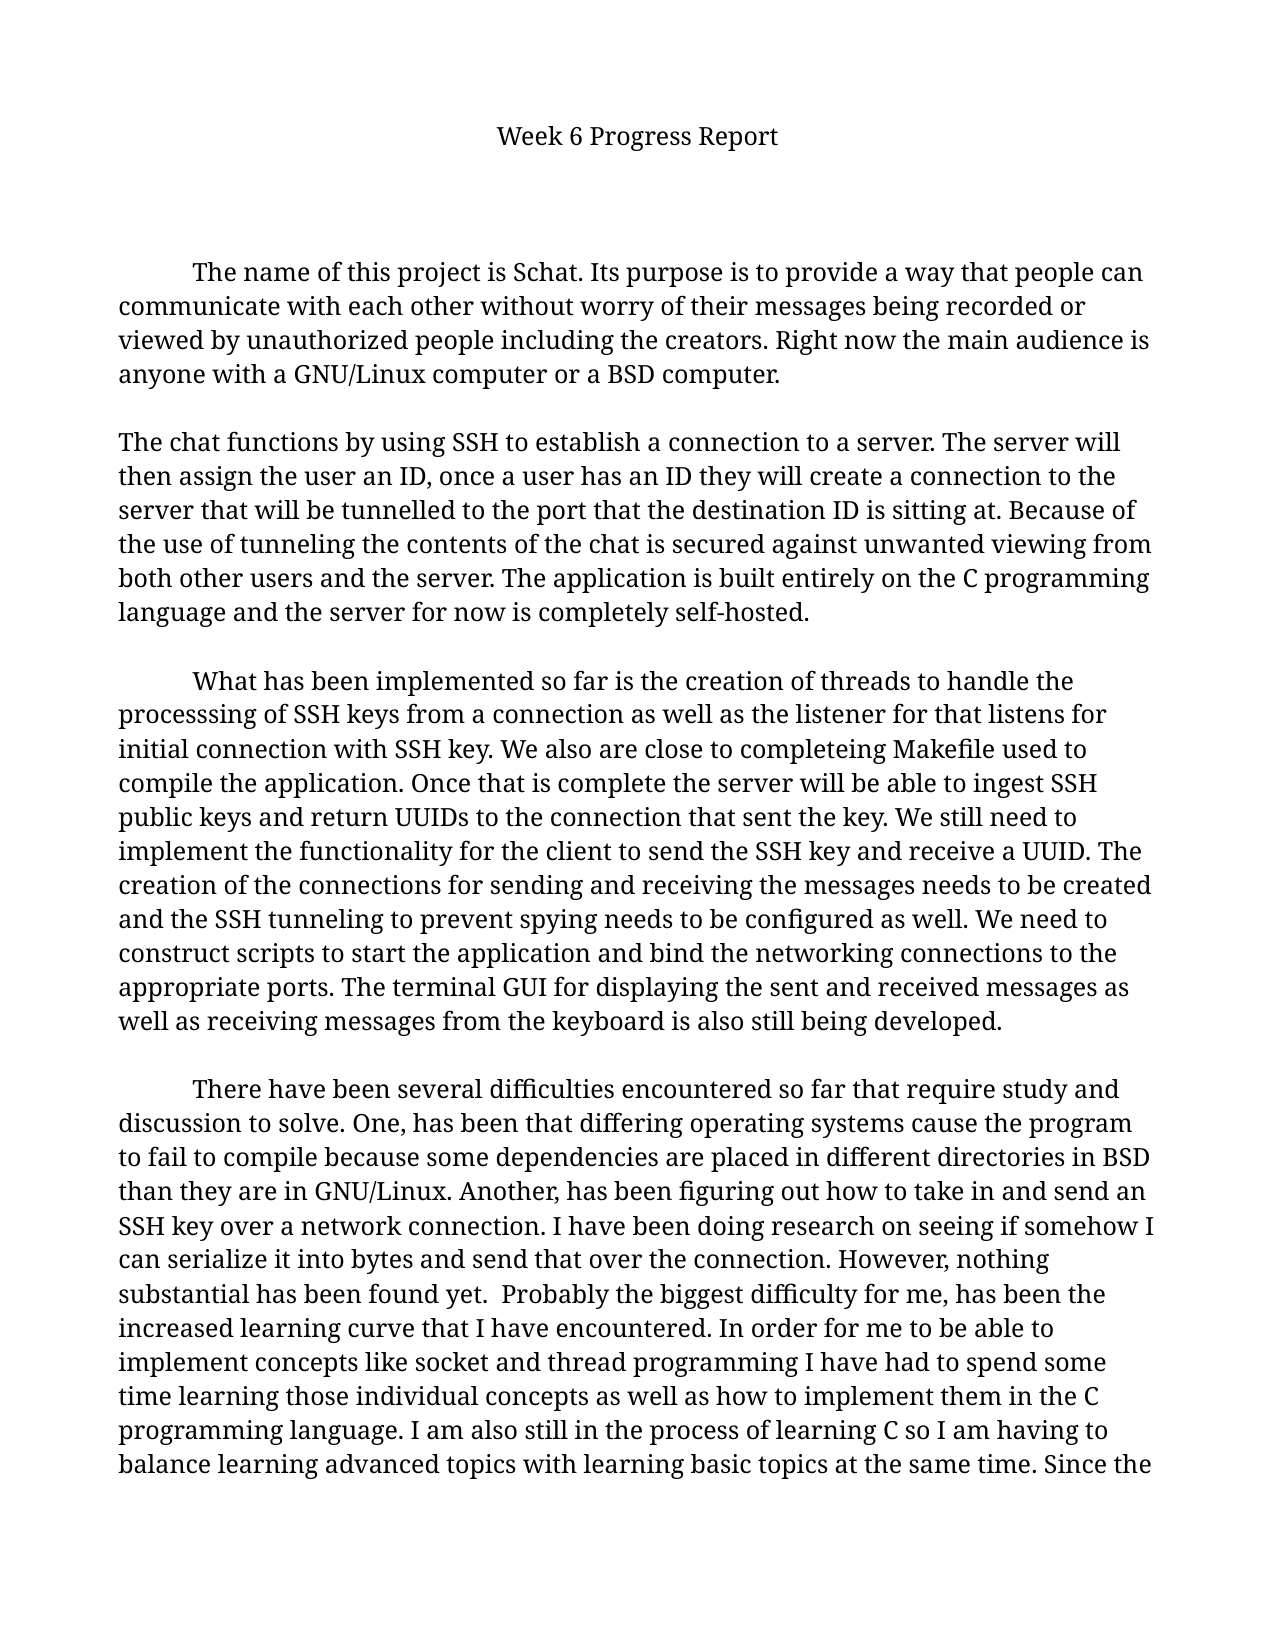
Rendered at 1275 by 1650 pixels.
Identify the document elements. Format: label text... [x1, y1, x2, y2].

text The chat functions by using SSH to establish a connection to a server. The server will then assign the user an ID, once a user has an ID they will create a connection to the server that will be tunnelled to the port that the destination ID is sitting at. Because of the use of tunneling the contents of the chat is secured against unwanted viewing from both other users and the server. The application is built entirely on the C programming language and the server for now is completely self-hosted. [118, 425, 1157, 629]
text The name of this project is Schat. Its purpose is to provide a way that people can communicate with each other without worry of their messages being recorded or viewed by unauthorized people including the creators. Right now the main audience is anyone with a GNU/Linux computer or a BSD computer. [118, 254, 1157, 391]
text What has been implemented so far is the creation of threads to handle the processsing of SSH keys from a connection as well as the listener for that listens for initial connection with SSH key. We also are close to completeing Makefile used to compile the application. Once that is complete the server will be able to ingest SSH public keys and return UUIDs to the connection that sent the key. We still need to implement the functionality for the client to send the SSH key and receive a UUID. The creation of the connections for sending and receiving the messages needs to be created and the SSH tunneling to prevent spying needs to be configured as well. We need to construct scripts to start the application and bind the networking connections to the appropriate ports. The terminal GUI for displaying the sent and received messages as well as receiving messages from the keyboard is also still being developed. [118, 663, 1157, 1038]
text Week 6 Progress Report [118, 118, 1157, 152]
text There have been several difficulties encountered so far that require study and discussion to solve. One, has been that differing operating systems cause the program to fail to compile because some dependencies are placed in different directories in BSD than they are in GNU/Linux. Another, has been figuring out how to take in and send an SSH key over a network connection. I have been doing research on seeing if somehow I can serialize it into bytes and send that over the connection. However, nothing substantial has been found yet. Probably the biggest difficulty for me, has been the increased learning curve that I have encountered. In order for me to be able to implement concepts like socket and thread programming I have had to spend some time learning those individual concepts as well as how to implement them in the C programming language. I am also still in the process of learning C so I am having to balance learning advanced topics with learning basic topics at the same time. Since the [118, 1072, 1157, 1481]
